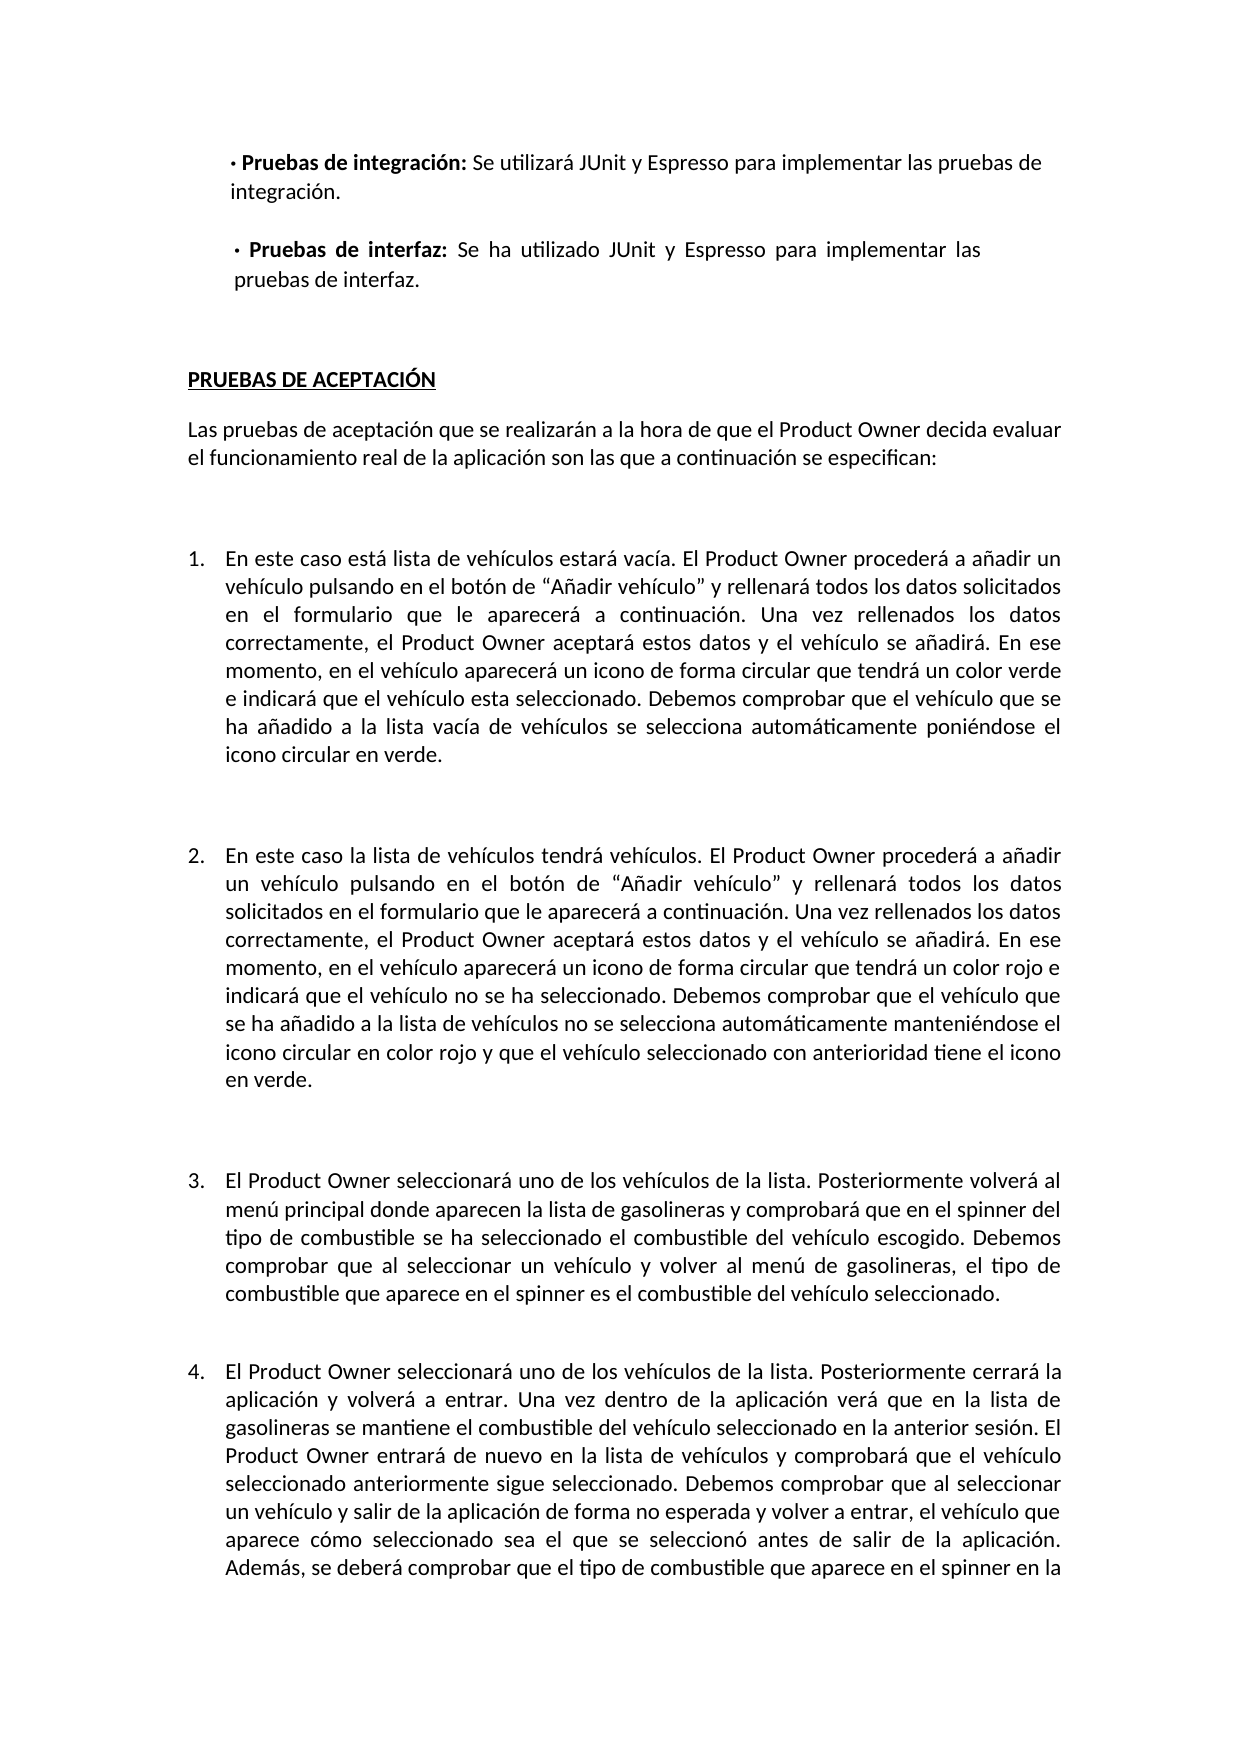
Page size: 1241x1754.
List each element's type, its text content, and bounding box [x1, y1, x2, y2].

list · Pruebas de interfaz: Se ha utilizado JUnit y Espresso para implementar las pruebas de interfaz. [234, 236, 982, 293]
list El Product Owner seleccionará uno de los vehículos de la lista. Posteriormente volverá al menú principal donde aparecen la lista de gasolineras y comprobará que en el spinner del tipo de combustible se ha seleccionado el combustible del vehículo escogido. Debemos comprobar que al seleccionar un vehículo y volver al menú de gasolineras, el tipo de combustible que aparece en el spinner es el combustible del vehículo seleccionado. [188, 1167, 1063, 1307]
text Las pruebas de aceptación que se realizarán a la hora de que el Product Owner decida evaluar el funcionamiento real de la aplicación son las que a continuación se especifican: [188, 415, 1063, 471]
list En este caso la lista de vehículos tendrá vehículos. El Product Owner procederá a añadir un vehículo pulsando en el botón de “Añadir vehículo” y rellenará todos los datos solicitados en el formulario que le aparecerá a continuación. Una vez rellenados los datos correctamente, el Product Owner aceptará estos datos y el vehículo se añadirá. En ese momento, en el vehículo aparecerá un icono de forma circular que tendrá un color rojo e indicará que el vehículo no se ha seleccionado. Debemos comprobar que el vehículo que se ha añadido a la lista de vehículos no se selecciona automáticamente manteniéndose el icono circular en color rojo y que el vehículo seleccionado con anterioridad tiene el icono en verde. [188, 841, 1063, 1094]
subtitle PRUEBAS DE ACEPTACIÓN [188, 365, 1063, 393]
list · Pruebas de integración: Se utilizará JUnit y Espresso para implementar las pruebas de integración. [230, 148, 1043, 206]
list En este caso está lista de vehículos estará vacía. El Product Owner procederá a añadir un vehículo pulsando en el botón de “Añadir vehículo” y rellenará todos los datos solicitados en el formulario que le aparecerá a continuación. Una vez rellenados los datos correctamente, el Product Owner aceptará estos datos y el vehículo se añadirá. En ese momento, en el vehículo aparecerá un icono de forma circular que tendrá un color verde e indicará que el vehículo esta seleccionado. Debemos comprobar que el vehículo que se ha añadido a la lista vacía de vehículos se selecciona automáticamente poniéndose el icono circular en verde. [188, 544, 1063, 768]
list El Product Owner seleccionará uno de los vehículos de la lista. Posteriormente cerrará la aplicación y volverá a entrar. Una vez dentro de la aplicación verá que en la lista de gasolineras se mantiene el combustible del vehículo seleccionado en la anterior sesión. El Product Owner entrará de nuevo en la lista de vehículos y comprobará que el vehículo seleccionado anteriormente sigue seleccionado. Debemos comprobar que al seleccionar un vehículo y salir de la aplicación de forma no esperada y volver a entrar, el vehículo que aparece cómo seleccionado sea el que se seleccionó antes de salir de la aplicación. Además, se deberá comprobar que el tipo de combustible que aparece en el spinner en la [188, 1357, 1063, 1581]
